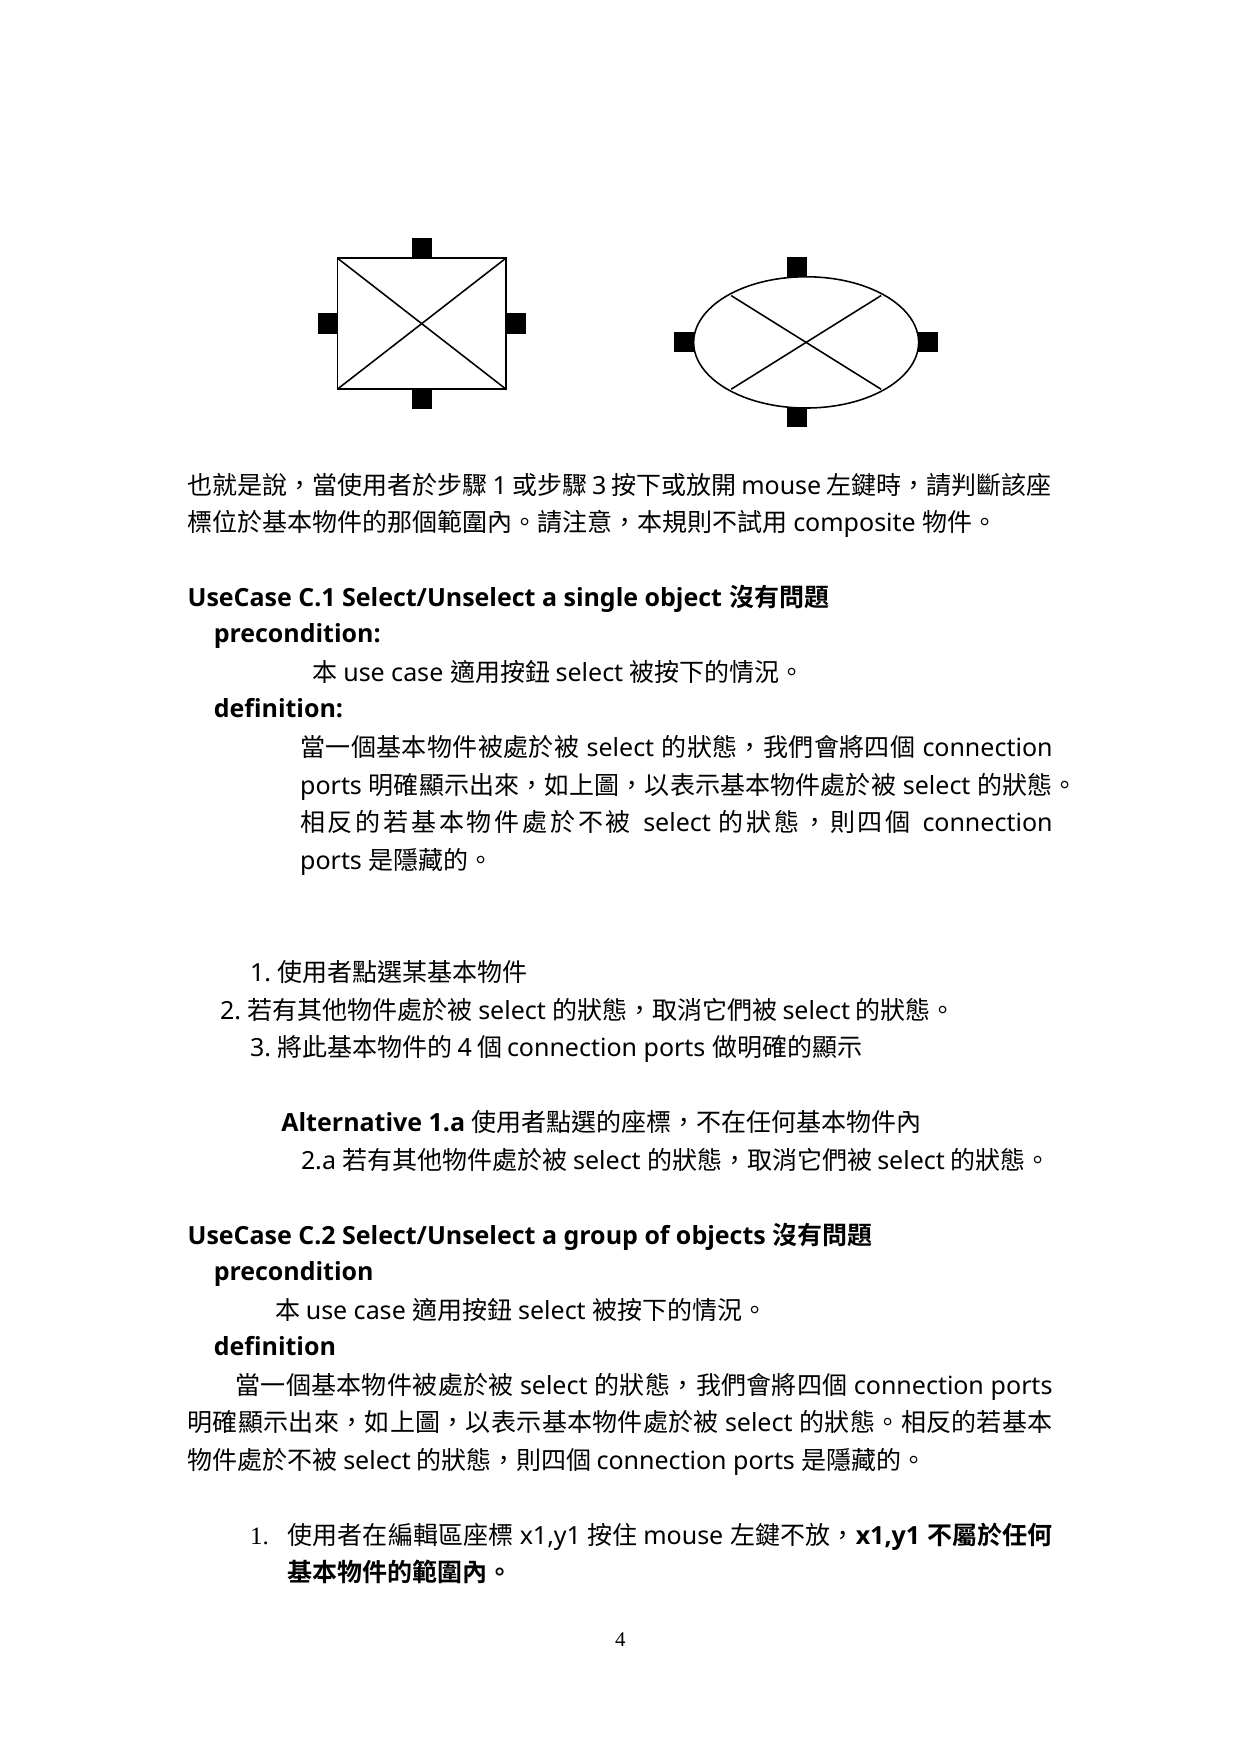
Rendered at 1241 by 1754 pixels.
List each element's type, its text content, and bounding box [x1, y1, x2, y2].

text 2.a 若有其他物件處於被 select 的狀態，取消它們被select的狀態。 [281, 1139, 1053, 1177]
text definition: [187, 689, 1053, 727]
text UseCase C.2 Select/Unselect a group of objects 沒有問題 [187, 1214, 1053, 1252]
list 使用者在編輯區座標 x1,y1 按住mouse 左鍵不放，x1,y1 不屬於任何基本物件的範圍內。 [250, 1514, 1053, 1589]
text 1. 使用者點選某基本物件 [187, 952, 1053, 989]
text precondition: [187, 614, 1053, 652]
text precondition [187, 1252, 1053, 1289]
text 2. 若有其他物件處於被 select 的狀態，取消它們被select的狀態。 [187, 989, 1053, 1027]
text definition [187, 1327, 1053, 1364]
text UseCase C.1 Select/Unselect a single object 沒有問題 [187, 577, 1053, 614]
text 也就是說，當使用者於步驟1或步驟3按下或放開mouse左鍵時，請判斷該座標位於基本物件的那個範圍內。請注意，本規則不試用 composite 物件。 [187, 464, 1053, 539]
text Alternative 1.a 使用者點選的座標，不在任何基本物件內 [281, 1102, 1053, 1139]
text 當一個基本物件被處於被 select 的狀態，我們會將四個 connection ports 明確顯示出來，如上圖，以表示基本物件處於被select 的狀態。相反的若基本物件處於不被 select的狀態，則四個 connection ports 是隱藏的。 [300, 727, 1053, 877]
text 本 use case 適用按鈕 select 被按下的情況。 [187, 1289, 1053, 1327]
text 本 use case 適用按鈕 select 被按下的情況。 [187, 652, 1053, 689]
text 3. 將此基本物件的4個connection ports 做明確的顯示 [187, 1027, 1053, 1064]
text 當一個基本物件被處於被 select 的狀態，我們會將四個 connection ports 明確顯示出來，如上圖，以表示基本物件處於被select 的狀態。相反的若基本物件處於不被 select的狀態，則四個 connection ports 是隱藏的。 [187, 1364, 1053, 1477]
